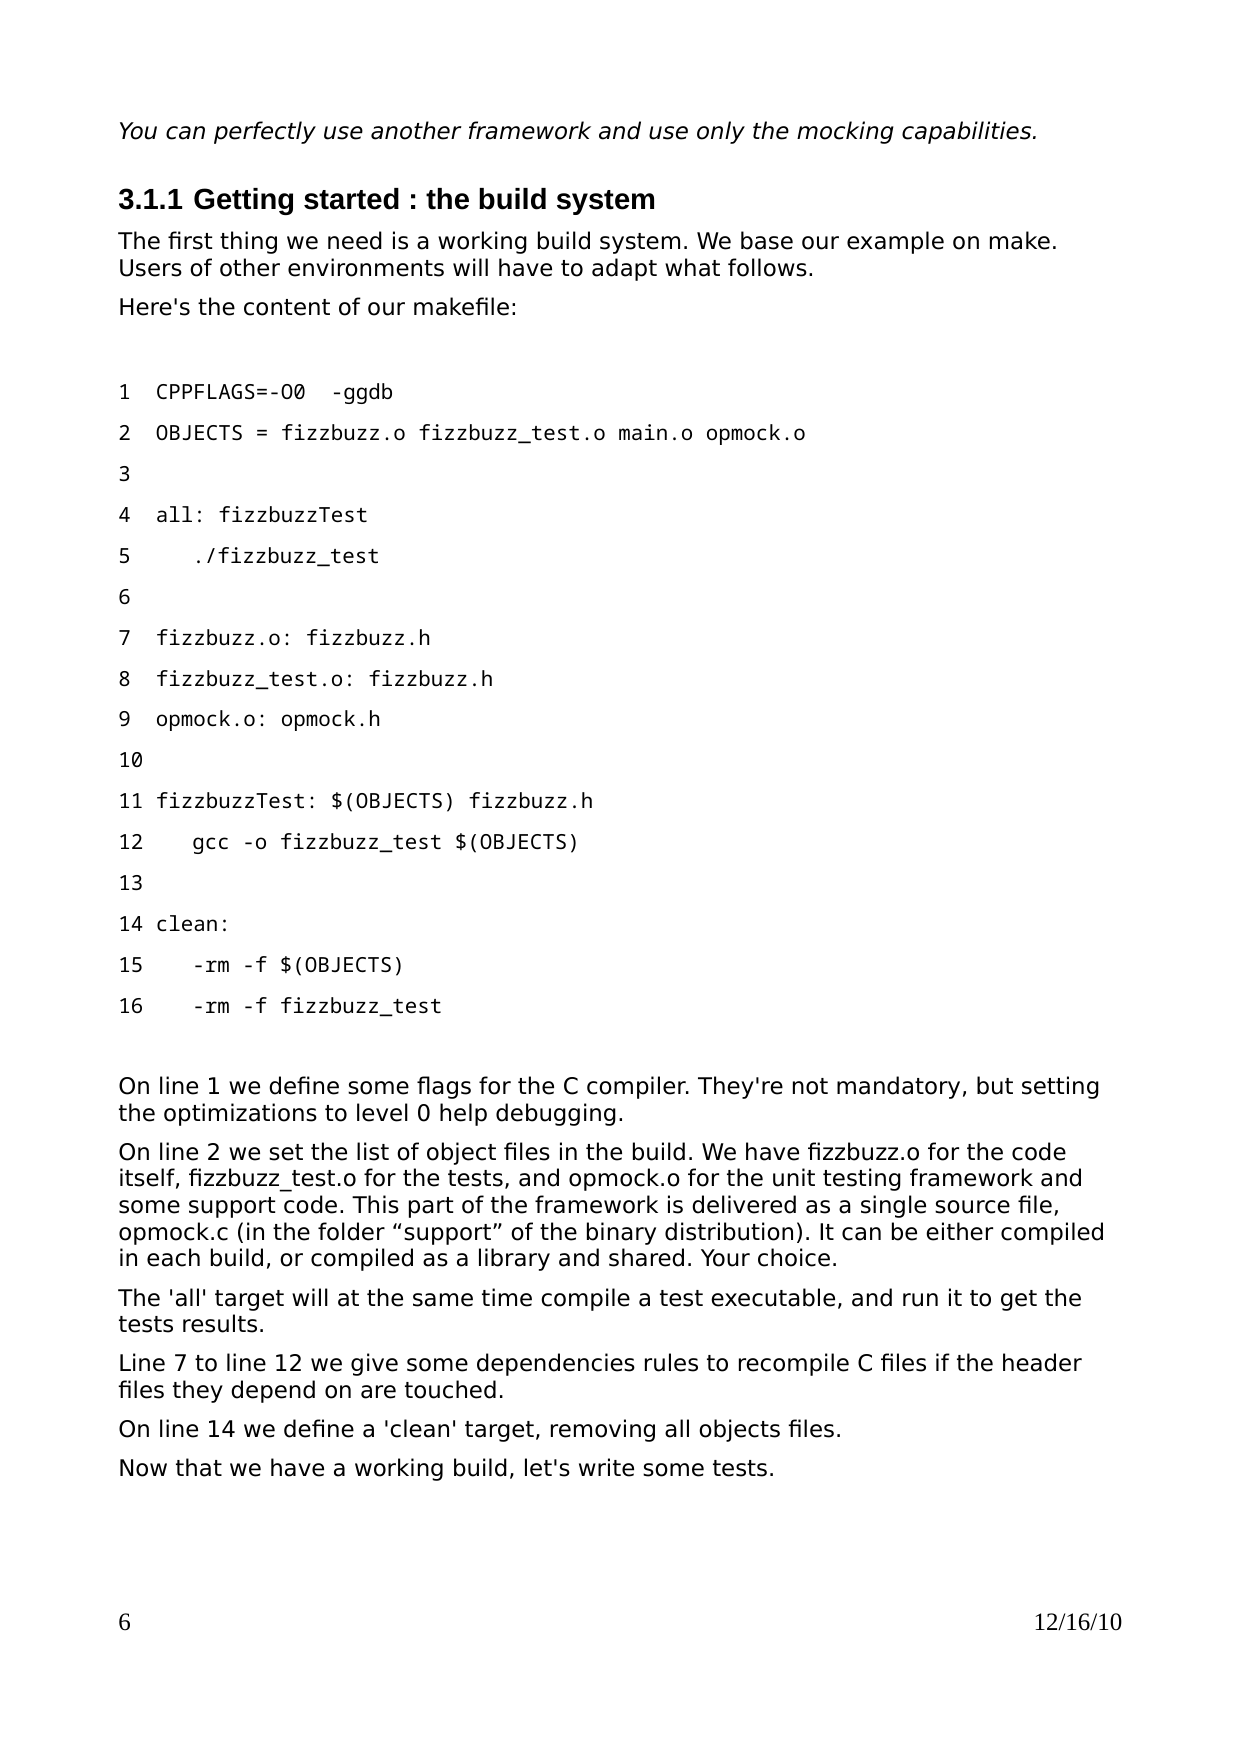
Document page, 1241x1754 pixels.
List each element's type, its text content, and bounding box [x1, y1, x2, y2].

text 8 fizzbuzz_test.o: fizzbuzz.h [118, 664, 1122, 692]
text 11 fizzbuzzTest: $(OBJECTS) fizzbuzz.h [118, 786, 1122, 815]
text Now that we have a working build, let's write some tests. [118, 1456, 1122, 1482]
text 4 all: fizzbuzzTest [118, 500, 1122, 528]
text 6 [118, 582, 1122, 610]
text 7 fizzbuzz.o: fizzbuzz.h [118, 623, 1122, 651]
text The 'all' target will at the same time compile a test executable, and run it to get the tests results. [118, 1285, 1122, 1338]
text The first thing we need is a working build system. We base our example on make. Users of other environments will have to adapt what follows. [118, 228, 1122, 282]
text 14 clean: [118, 909, 1122, 938]
text On line 1 we define some flags for the C compiler. They're not mandatory, but setting the optimizations to level 0 help debugging. [118, 1073, 1122, 1126]
text 12 gcc -o fizzbuzz_test $(OBJECTS) [118, 827, 1122, 856]
text 10 [118, 746, 1122, 774]
text On line 2 we set the list of object files in the build. We have fizzbuzz.o for the code itself, fizzbuzz_test.o for the tests, and opmock.o for the unit testing framework and some support code. This part of the framework is delivered as a single source file, opmock.c (in the folder “support” of the binary distribution). It can be either compiled in each build, or compiled as a library and shared. Your choice. [118, 1139, 1122, 1272]
text 13 [118, 868, 1122, 897]
text 15 -rm -f $(OBJECTS) [118, 950, 1122, 979]
text 3 [118, 459, 1122, 487]
text Line 7 to line 12 we give some dependencies rules to recompile C files if the header files they depend on are touched. [118, 1351, 1122, 1404]
text 5 ./fizzbuzz_test [118, 541, 1122, 569]
text 16 -rm -f fizzbuzz_test [118, 991, 1122, 1019]
text 9 opmock.o: opmock.h [118, 704, 1122, 733]
subtitle Getting started : the build system [118, 182, 1122, 216]
text 1 CPPFLAGS=-O0 -ggdb [118, 377, 1122, 406]
text 2 OBJECTS = fizzbuzz.o fizzbuzz_test.o main.o opmock.o [118, 418, 1122, 446]
text On line 14 we define a 'clean' target, removing all objects files. [118, 1416, 1122, 1443]
text Here's the content of our makefile: [118, 294, 1122, 321]
text You can perfectly use another framework and use only the mocking capabilities. [118, 118, 1122, 145]
